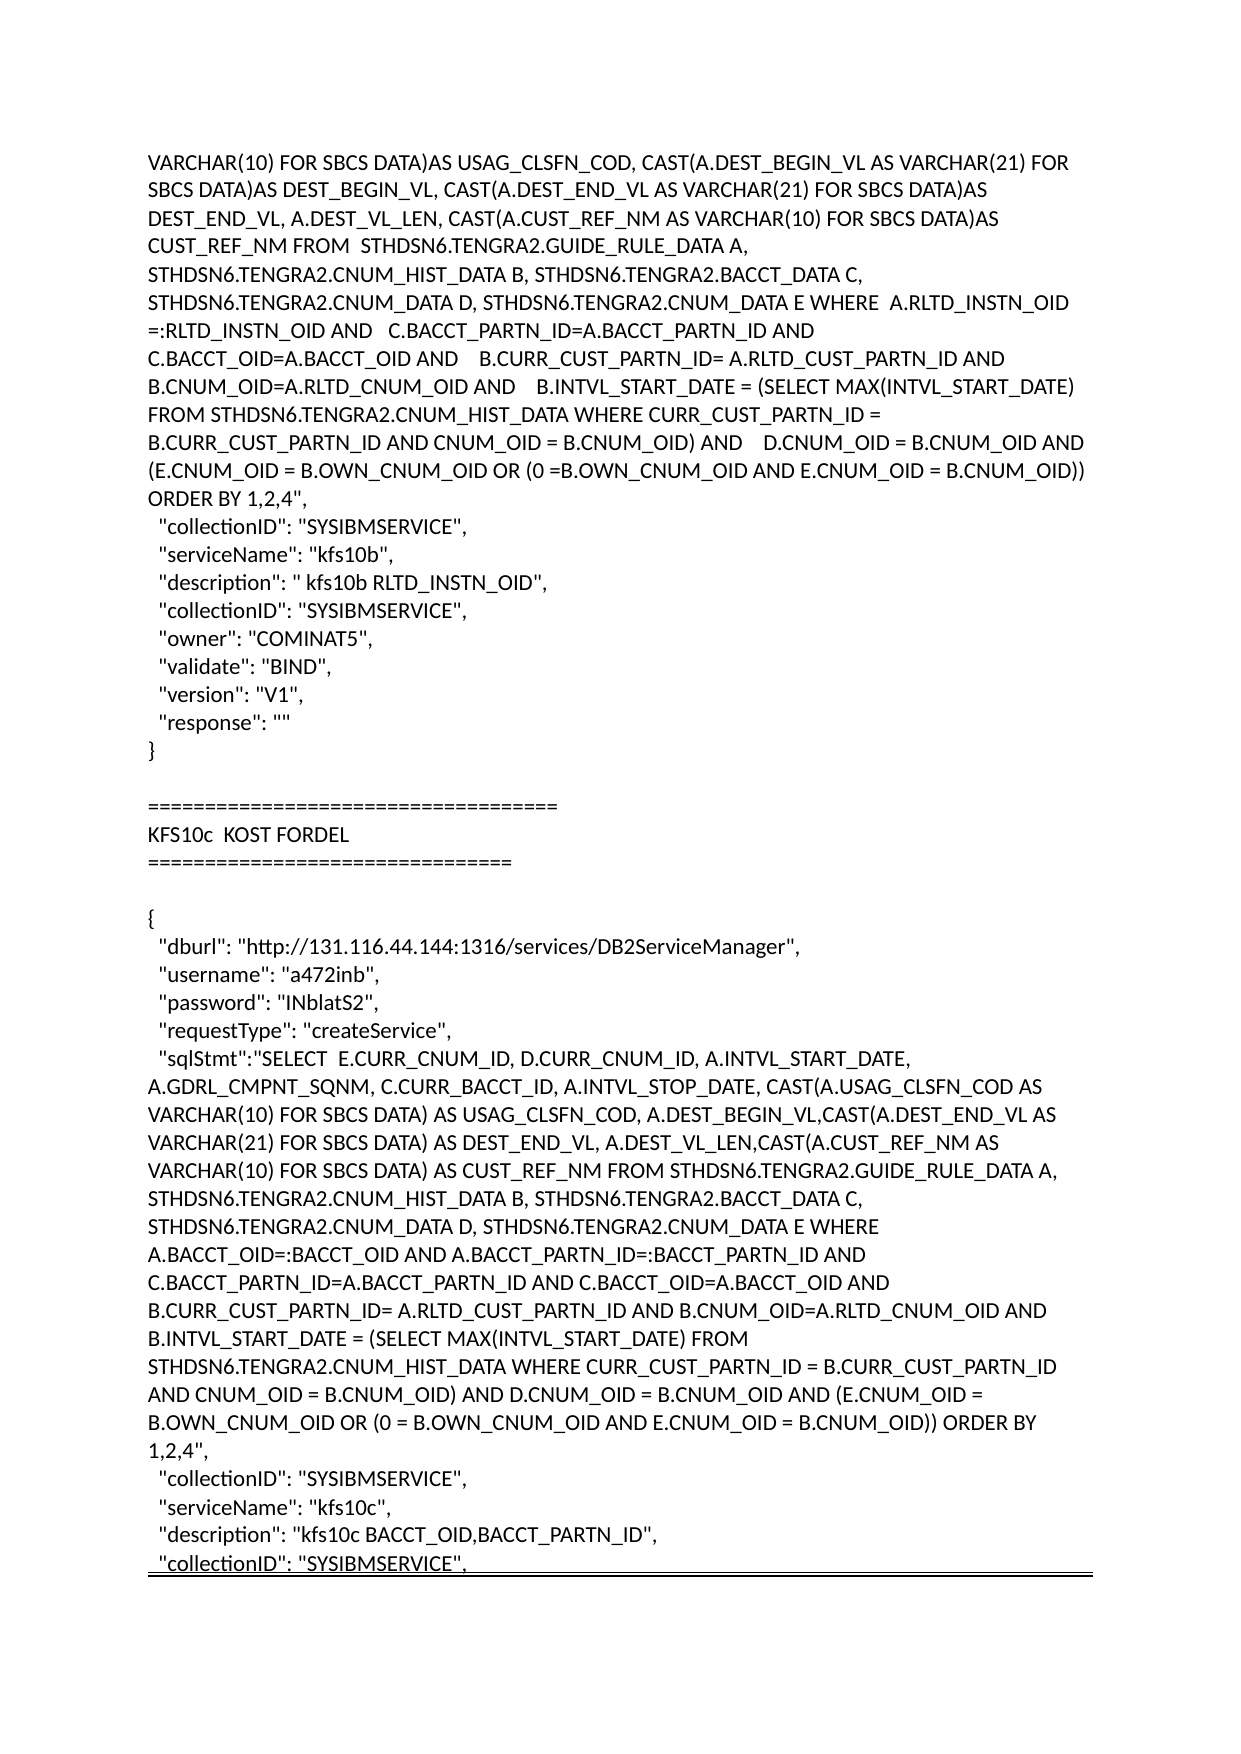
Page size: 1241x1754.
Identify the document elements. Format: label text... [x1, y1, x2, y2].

text "sqlStmt":"SELECT E.CURR_CNUM_ID, D.CURR_CNUM_ID, A.INTVL_START_DATE, A.GDRL_CMPNT_SQNM, C.CURR_BACCT_ID, A.INTVL_STOP_DATE, CAST(A.USAG_CLSFN_COD AS VARCHAR(10) FOR SBCS DATA) AS USAG_CLSFN_COD, A.DEST_BEGIN_VL,CAST(A.DEST_END_VL AS VARCHAR(21) FOR SBCS DATA) AS DEST_END_VL, A.DEST_VL_LEN,CAST(A.CUST_REF_NM AS VARCHAR(10) FOR SBCS DATA) AS CUST_REF_NM FROM STHDSN6.TENGRA2.GUIDE_RULE_DATA A, STHDSN6.TENGRA2.CNUM_HIST_DATA B, STHDSN6.TENGRA2.BACCT_DATA C, STHDSN6.TENGRA2.CNUM_DATA D, STHDSN6.TENGRA2.CNUM_DATA E WHERE A.BACCT_OID=:BACCT_OID AND A.BACCT_PARTN_ID=:BACCT_PARTN_ID AND C.BACCT_PARTN_ID=A.BACCT_PARTN_ID AND C.BACCT_OID=A.BACCT_OID AND B.CURR_CUST_PARTN_ID= A.RLTD_CUST_PARTN_ID AND B.CNUM_OID=A.RLTD_CNUM_OID AND B.INTVL_START_DATE = (SELECT MAX(INTVL_START_DATE) FROM STHDSN6.TENGRA2.CNUM_HIST_DATA WHERE CURR_CUST_PARTN_ID = B.CURR_CUST_PARTN_ID AND CNUM_OID = B.CNUM_OID) AND D.CNUM_OID = B.CNUM_OID AND (E.CNUM_OID = B.OWN_CNUM_OID OR (0 = B.OWN_CNUM_OID AND E.CNUM_OID = B.CNUM_OID)) ORDER BY 1,2,4", [148, 1044, 1093, 1464]
text "collectionID": "SYSIBMSERVICE", [148, 1549, 1093, 1572]
text "version": "V1", [148, 680, 1093, 708]
text "description": " kfs10b RLTD_INSTN_OID", [148, 568, 1093, 596]
text { [148, 904, 1093, 932]
text "collectionID": "SYSIBMSERVICE", [148, 1464, 1093, 1493]
text "collectionID": "SYSIBMSERVICE", [148, 512, 1093, 540]
text "password": "INblatS2", [148, 988, 1093, 1016]
text ================================ [148, 848, 1093, 876]
text } [148, 736, 1093, 764]
text "validate": "BIND", [148, 652, 1093, 680]
text "serviceName": "kfs10b", [148, 540, 1093, 568]
text "owner": "COMINAT5", [148, 624, 1093, 652]
text "collectionID": "SYSIBMSERVICE", [148, 596, 1093, 624]
text "description": "kfs10c BACCT_OID,BACCT_PARTN_ID", [148, 1521, 1093, 1549]
text "username": "a472inb", [148, 960, 1093, 988]
text "response": "" [148, 708, 1093, 736]
text KFS10c KOST FORDEL [148, 820, 1093, 848]
text "serviceName": "kfs10c", [148, 1493, 1093, 1521]
text "requestType": "createService", [148, 1016, 1093, 1044]
text ==================================== [148, 792, 1093, 820]
text "dburl": "http://131.116.44.144:1316/services/DB2ServiceManager", [148, 932, 1093, 960]
text VARCHAR(10) FOR SBCS DATA)AS USAG_CLSFN_COD, CAST(A.DEST_BEGIN_VL AS VARCHAR(21) FOR SBCS DATA)AS DEST_BEGIN_VL, CAST(A.DEST_END_VL AS VARCHAR(21) FOR SBCS DATA)AS DEST_END_VL, A.DEST_VL_LEN, CAST(A.CUST_REF_NM AS VARCHAR(10) FOR SBCS DATA)AS CUST_REF_NM FROM STHDSN6.TENGRA2.GUIDE_RULE_DATA A, STHDSN6.TENGRA2.CNUM_HIST_DATA B, STHDSN6.TENGRA2.BACCT_DATA C, STHDSN6.TENGRA2.CNUM_DATA D, STHDSN6.TENGRA2.CNUM_DATA E WHERE A.RLTD_INSTN_OID =:RLTD_INSTN_OID AND C.BACCT_PARTN_ID=A.BACCT_PARTN_ID AND C.BACCT_OID=A.BACCT_OID AND B.CURR_CUST_PARTN_ID= A.RLTD_CUST_PARTN_ID AND B.CNUM_OID=A.RLTD_CNUM_OID AND B.INTVL_START_DATE = (SELECT MAX(INTVL_START_DATE) FROM STHDSN6.TENGRA2.CNUM_HIST_DATA WHERE CURR_CUST_PARTN_ID = B.CURR_CUST_PARTN_ID AND CNUM_OID = B.CNUM_OID) AND D.CNUM_OID = B.CNUM_OID AND (E.CNUM_OID = B.OWN_CNUM_OID OR (0 =B.OWN_CNUM_OID AND E.CNUM_OID = B.CNUM_OID)) ORDER BY 1,2,4", [148, 148, 1093, 512]
